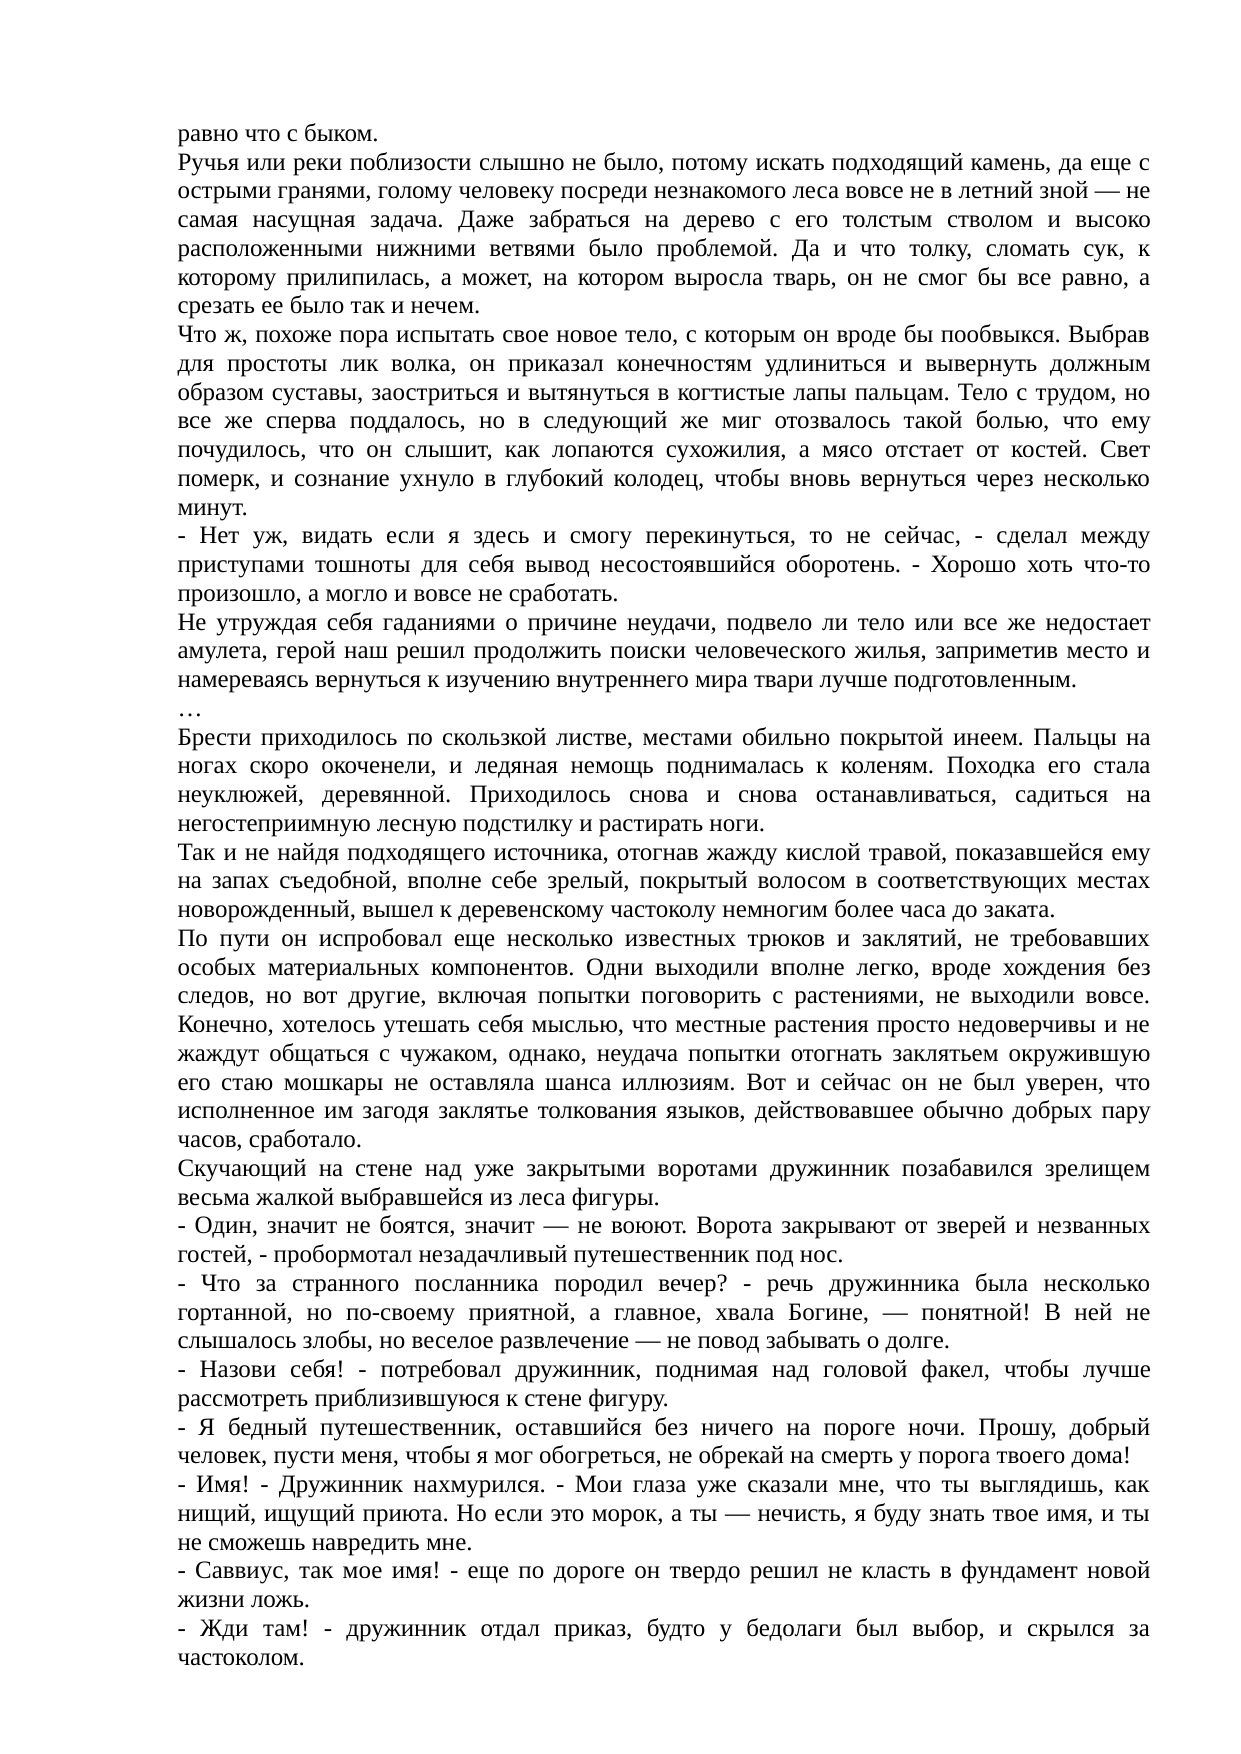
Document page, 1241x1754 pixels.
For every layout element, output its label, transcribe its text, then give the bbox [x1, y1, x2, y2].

text Не утруждая себя гаданиями о причине неудачи, подвело ли тело или все же недостает амулета, герой наш решил продолжить поиски человеческого жилья, заприметив место и намереваясь вернуться к изучению внутреннего мира твари лучше подготовленным. [177, 607, 1152, 693]
text - Назови себя! - потребовал дружинник, поднимая над головой факел, чтобы лучше рассмотреть приблизившуюся к стене фигуру. [177, 1354, 1152, 1412]
text Брести приходилось по скользкой листве, местами обильно покрытой инеем. Пальцы на ногах скоро окоченели, и ледяная немощь поднималась к коленям. Походка его стала неуклюжей, деревянной. Приходилось снова и снова останавливаться, садиться на негостеприимную лесную подстилку и растирать ноги. [177, 722, 1152, 837]
text Ручья или реки поблизости слышно не было, потому искать подходящий камень, да еще с острыми гранями, голому человеку посреди незнакомого леса вовсе не в летний зной ― не самая насущная задача. Даже забраться на дерево с его толстым стволом и высоко расположенными нижними ветвями было проблемой. Да и что толку, сломать сук, к которому прилипилась, а может, на котором выросла тварь, он не смог бы все равно, а срезать ее было так и нечем. [177, 147, 1152, 319]
text - Я бедный путешественник, оставшийся без ничего на пороге ночи. Прошу, добрый человек, пусти меня, чтобы я мог обогреться, не обрекай на смерть у порога твоего дома! [177, 1412, 1152, 1469]
text … [177, 693, 1152, 722]
text Скучающий на стене над уже закрытыми воротами дружинник позабавился зрелищем весьма жалкой выбравшейся из леса фигуры. [177, 1153, 1152, 1211]
text Так и не найдя подходящего источника, отогнав жажду кислой травой, показавшейся ему на запах съедобной, вполне себе зрелый, покрытый волосом в соответствующих местах новорожденный, вышел к деревенскому частоколу немногим более часа до заката. [177, 837, 1152, 923]
text равно что с быком. [177, 118, 1152, 147]
text - Нет уж, видать если я здесь и смогу перекинуться, то не сейчас, - сделал между приступами тошноты для себя вывод несостоявшийся оборотень. - Хорошо хоть что-то произошло, а могло и вовсе не сработать. [177, 521, 1152, 607]
text - Саввиус, так мое имя! - еще по дороге он твердо решил не класть в фундамент новой жизни ложь. [177, 1556, 1152, 1613]
text - Что за странного посланника породил вечер? - речь дружинника была несколько гортанной, но по-своему приятной, а главное, хвала Богине, ― понятной! В ней не слышалось злобы, но веселое развлечение ― не повод забывать о долге. [177, 1268, 1152, 1354]
text По пути он испробовал еще несколько известных трюков и заклятий, не требовавших особых материальных компонентов. Одни выходили вполне легко, вроде хождения без следов, но вот другие, включая попытки поговорить с растениями, не выходили вовсе. Конечно, хотелось утешать себя мыслью, что местные растения просто недоверчивы и не жаждут общаться с чужаком, однако, неудача попытки отогнать заклятьем окружившую его стаю мошкары не оставляла шанса иллюзиям. Вот и сейчас он не был уверен, что исполненное им загодя заклятье толкования языков, действовавшее обычно добрых пару часов, сработало. [177, 923, 1152, 1153]
text - Имя! - Дружинник нахмурился. - Мои глаза уже сказали мне, что ты выглядишь, как нищий, ищущий приюта. Но если это морок, а ты ― нечисть, я буду знать твое имя, и ты не сможешь навредить мне. [177, 1469, 1152, 1556]
text - Один, значит не боятся, значит ― не воюют. Ворота закрывают от зверей и незванных гостей, - пробормотал незадачливый путешественник под нос. [177, 1211, 1152, 1268]
text - Жди там! - дружинник отдал приказ, будто у бедолаги был выбор, и скрылся за частоколом. [177, 1613, 1152, 1671]
text Что ж, похоже пора испытать свое новое тело, с которым он вроде бы пообвыкся. Выбрав для простоты лик волка, он приказал конечностям удлиниться и вывернуть должным образом суставы, заостриться и вытянуться в когтистые лапы пальцам. Тело с трудом, но все же сперва поддалось, но в следующий же миг отозвалось такой болью, что ему почудилось, что он слышит, как лопаются сухожилия, а мясо отстает от костей. Свет померк, и сознание ухнуло в глубокий колодец, чтобы вновь вернуться через несколько минут. [177, 319, 1152, 521]
